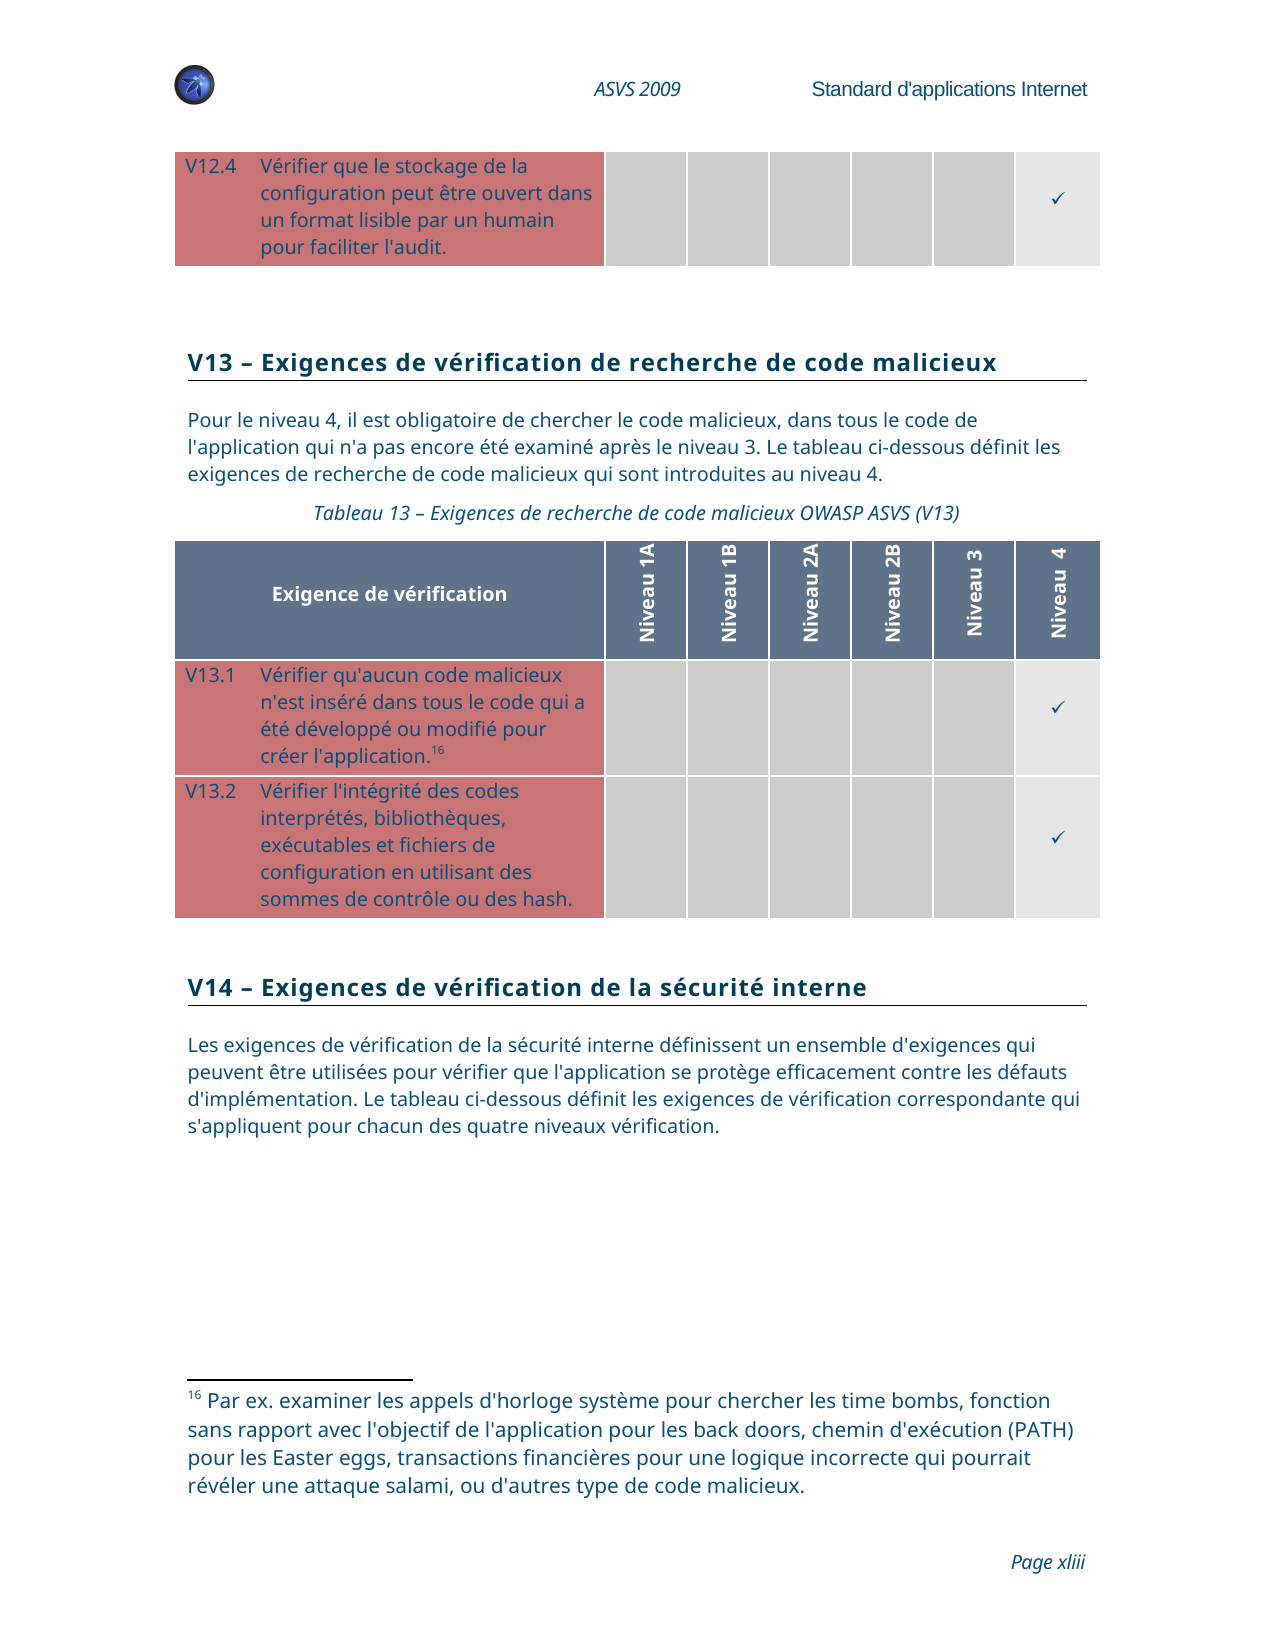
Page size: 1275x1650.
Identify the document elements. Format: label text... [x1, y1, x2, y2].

table_cell Vérifier que le stockage de la configuration peut être ouvert dans un format lisible par un humain pour faciliter l'audit. [175, 152, 604, 266]
table_cell [934, 152, 1014, 266]
text Les exigences de vérification de la sécurité interne définissent un ensemble d'exigences qui peuvent être utilisées pour vérifier que l'application se protège efficacement contre les défauts d'implémentation. Le tableau ci-dessous définit les exigences de vérification correspondante qui s'appliquent pour chacun des quatre niveaux vérification. [187, 1031, 1087, 1139]
table_cell [934, 661, 1014, 775]
table_header Niveau 4 [1016, 541, 1100, 659]
table_header Niveau 2A [770, 541, 850, 659]
table_cell [606, 777, 686, 918]
table_cell [688, 661, 768, 775]
table_header Niveau 1A [606, 541, 686, 659]
table_cell [852, 661, 932, 775]
table_cell [852, 152, 932, 266]
table_cell [688, 777, 768, 918]
table_cell Vérifier l'intégrité des codes interprétés, bibliothèques, exécutables et fichiers de configuration en utilisant des sommes de contrôle ou des hash. [175, 777, 604, 918]
text Tableau 13 – Exigences de recherche de code malicieux OWASP ASVS (V13) [187, 499, 1087, 526]
table_cell [606, 152, 686, 266]
table_cell  [1016, 152, 1100, 266]
table_cell [934, 777, 1014, 918]
table_cell [688, 152, 768, 266]
table_cell [606, 661, 686, 775]
table_header Niveau 3 [934, 541, 1014, 659]
table_cell  [1016, 777, 1100, 918]
table_header Niveau 1B [688, 541, 768, 659]
subtitle V14 – Exigences de vérification de la sécurité interne [187, 971, 1087, 1006]
table_cell [770, 152, 850, 266]
table_header Exigence de vérification [175, 541, 604, 659]
table_cell Vérifier qu'aucun code malicieux n'est inséré dans tous le code qui a été développé ou modifié pour créer l'application. [175, 661, 604, 775]
table_cell [852, 777, 932, 918]
picture [173, 64, 216, 106]
table_cell [770, 777, 850, 918]
table_cell  [1016, 661, 1100, 775]
table_header Niveau 2B [852, 541, 932, 659]
text Pour le niveau 4, il est obligatoire de chercher le code malicieux, dans tous le code de l'application qui n'a pas encore été examiné après le niveau 3. Le tableau ci-dessous définit les exigences de recherche de code malicieux qui sont introduites au niveau 4. [187, 406, 1087, 487]
subtitle V13 – Exigences de vérification de recherche de code malicieux [187, 345, 1087, 381]
table_cell [770, 661, 850, 775]
